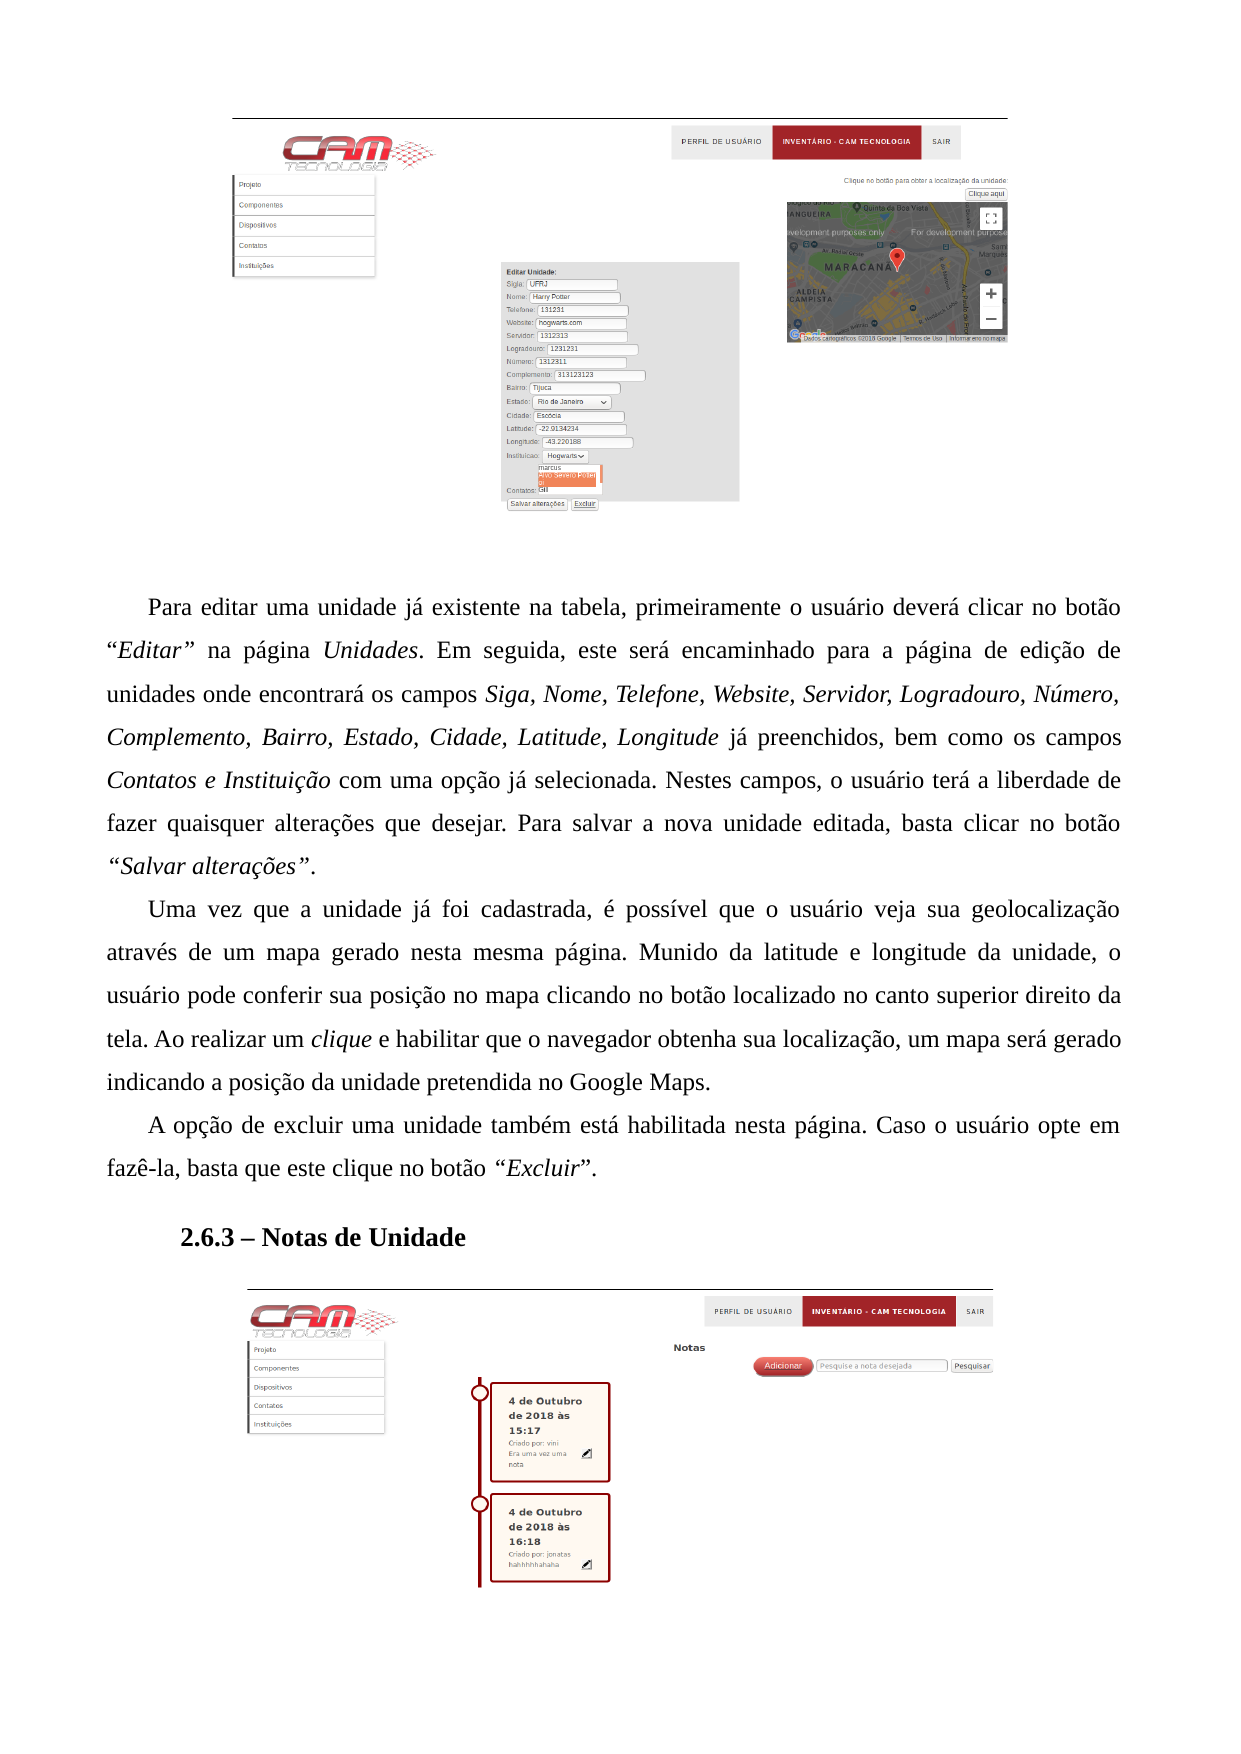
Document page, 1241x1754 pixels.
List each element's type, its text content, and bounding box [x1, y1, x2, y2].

text Para editar uma unidade já existente na tabela, primeiramente o usuário deverá clicar no botão “Editar” na página Unidades. Em seguida, este será encaminhado para a página de edição de unidades onde encontrará os campos Siga, Nome, Telefone, Website, Servidor, Logradouro, Número, Complemento, Bairro, Estado, Cidade, Latitude, Longitude já preenchidos, bem como os campos Contatos e Instituição com uma opção já selecionada. Nestes campos, o usuário terá a liberdade de fazer quaisquer alterações que desejar. Para salvar a nova unidade editada, basta clicar no botão “Salvar alterações”. [106, 592, 1122, 880]
text 2.6.3 – Notas de Unidade [106, 1221, 1122, 1252]
picture [247, 1289, 994, 1604]
picture [232, 118, 1008, 529]
text A opção de excluir uma unidade também está habilitada nesta página. Caso o usuário opte em fazê-la, basta que este clique no botão “Excluir”. [106, 1110, 1122, 1182]
text Uma vez que a unidade já foi cadastrada, é possível que o usuário veja sua geolocalização através de um mapa gerado nesta mesma página. Munido da latitude e longitude da unidade, o usuário pode conferir sua posição no mapa clicando no botão localizado no canto superior direito da tela. Ao realizar um clique e habilitar que o navegador obtenha sua localização, um mapa será gerado indicando a posição da unidade pretendida no Google Maps. [106, 894, 1122, 1096]
